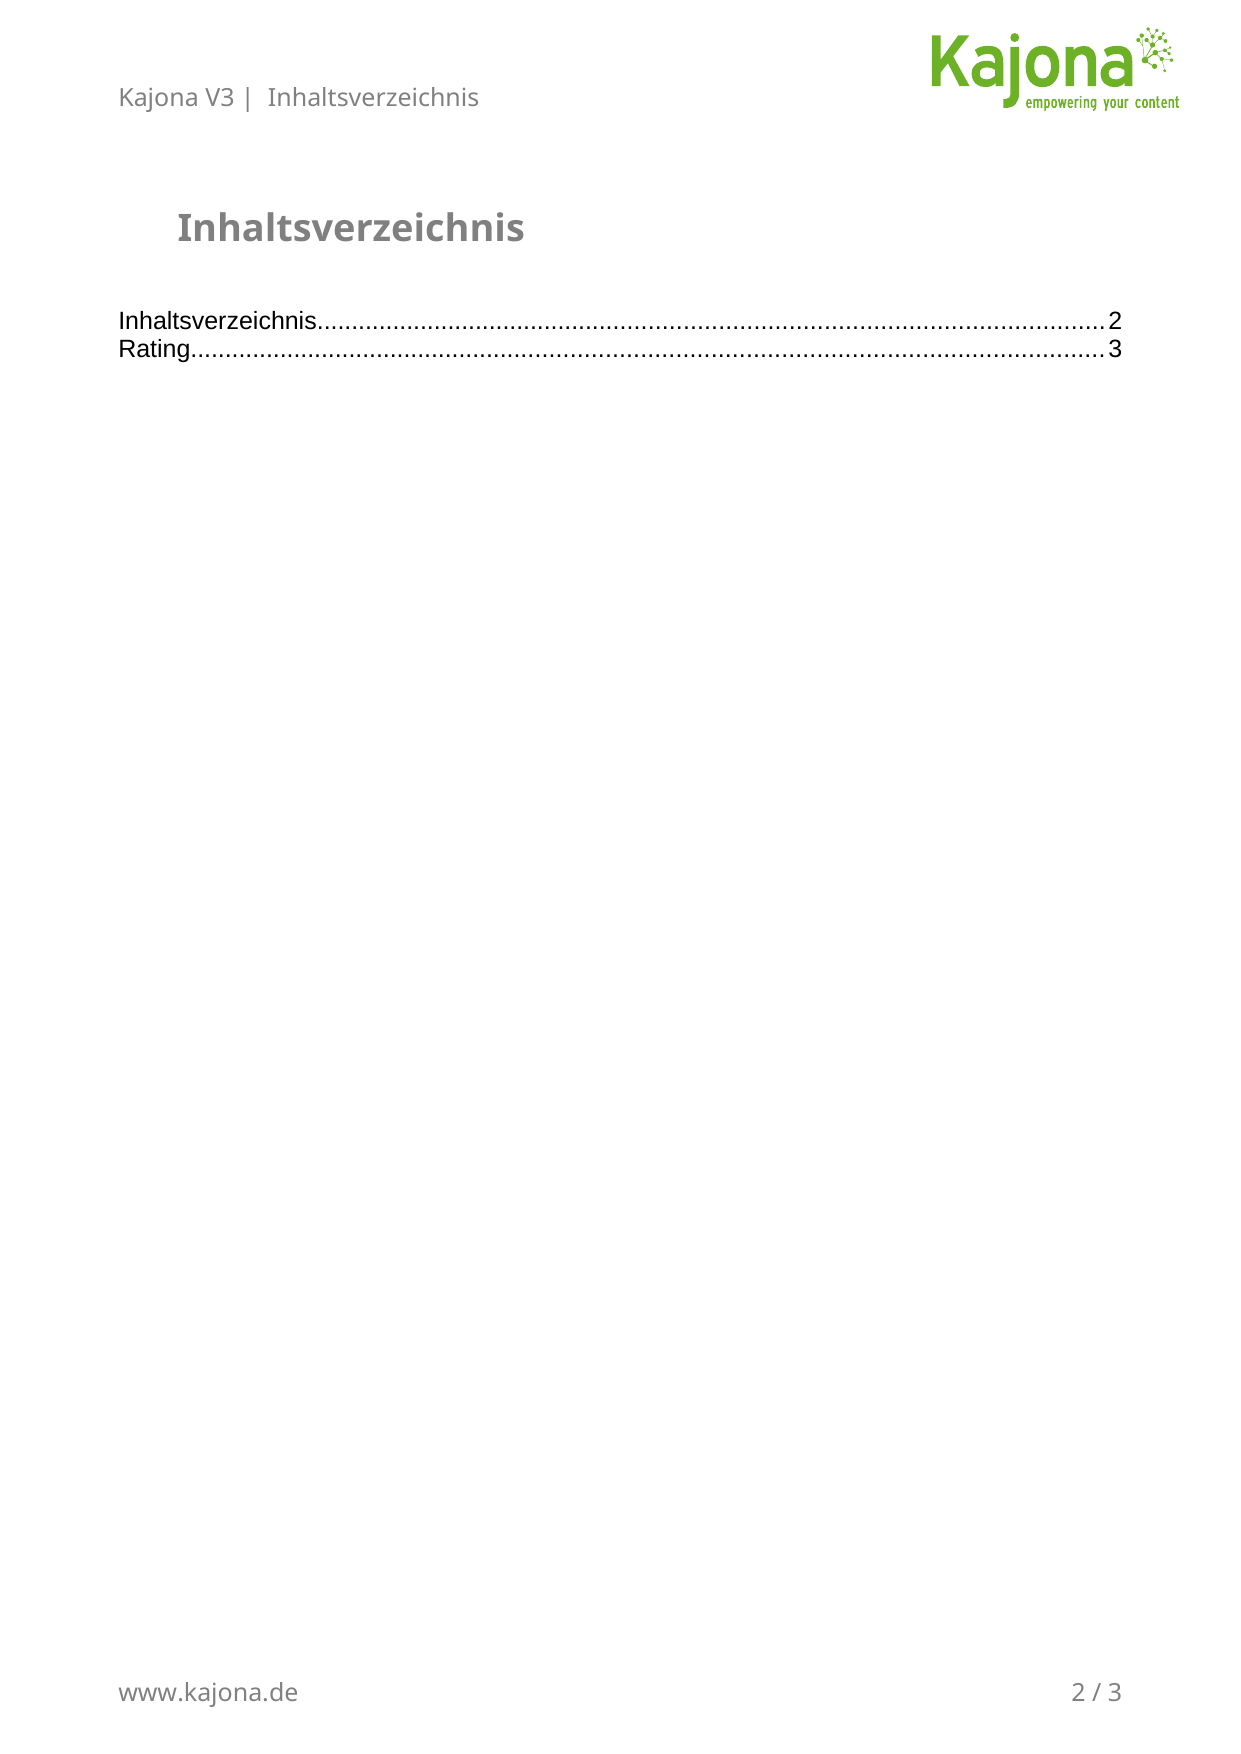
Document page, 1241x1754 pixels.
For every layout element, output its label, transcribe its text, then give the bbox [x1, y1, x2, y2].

text Rating 3 [118, 335, 1122, 363]
text Inhaltsverzeichnis 2 [118, 307, 1122, 335]
subtitle Inhaltsverzeichnis [118, 201, 1122, 253]
